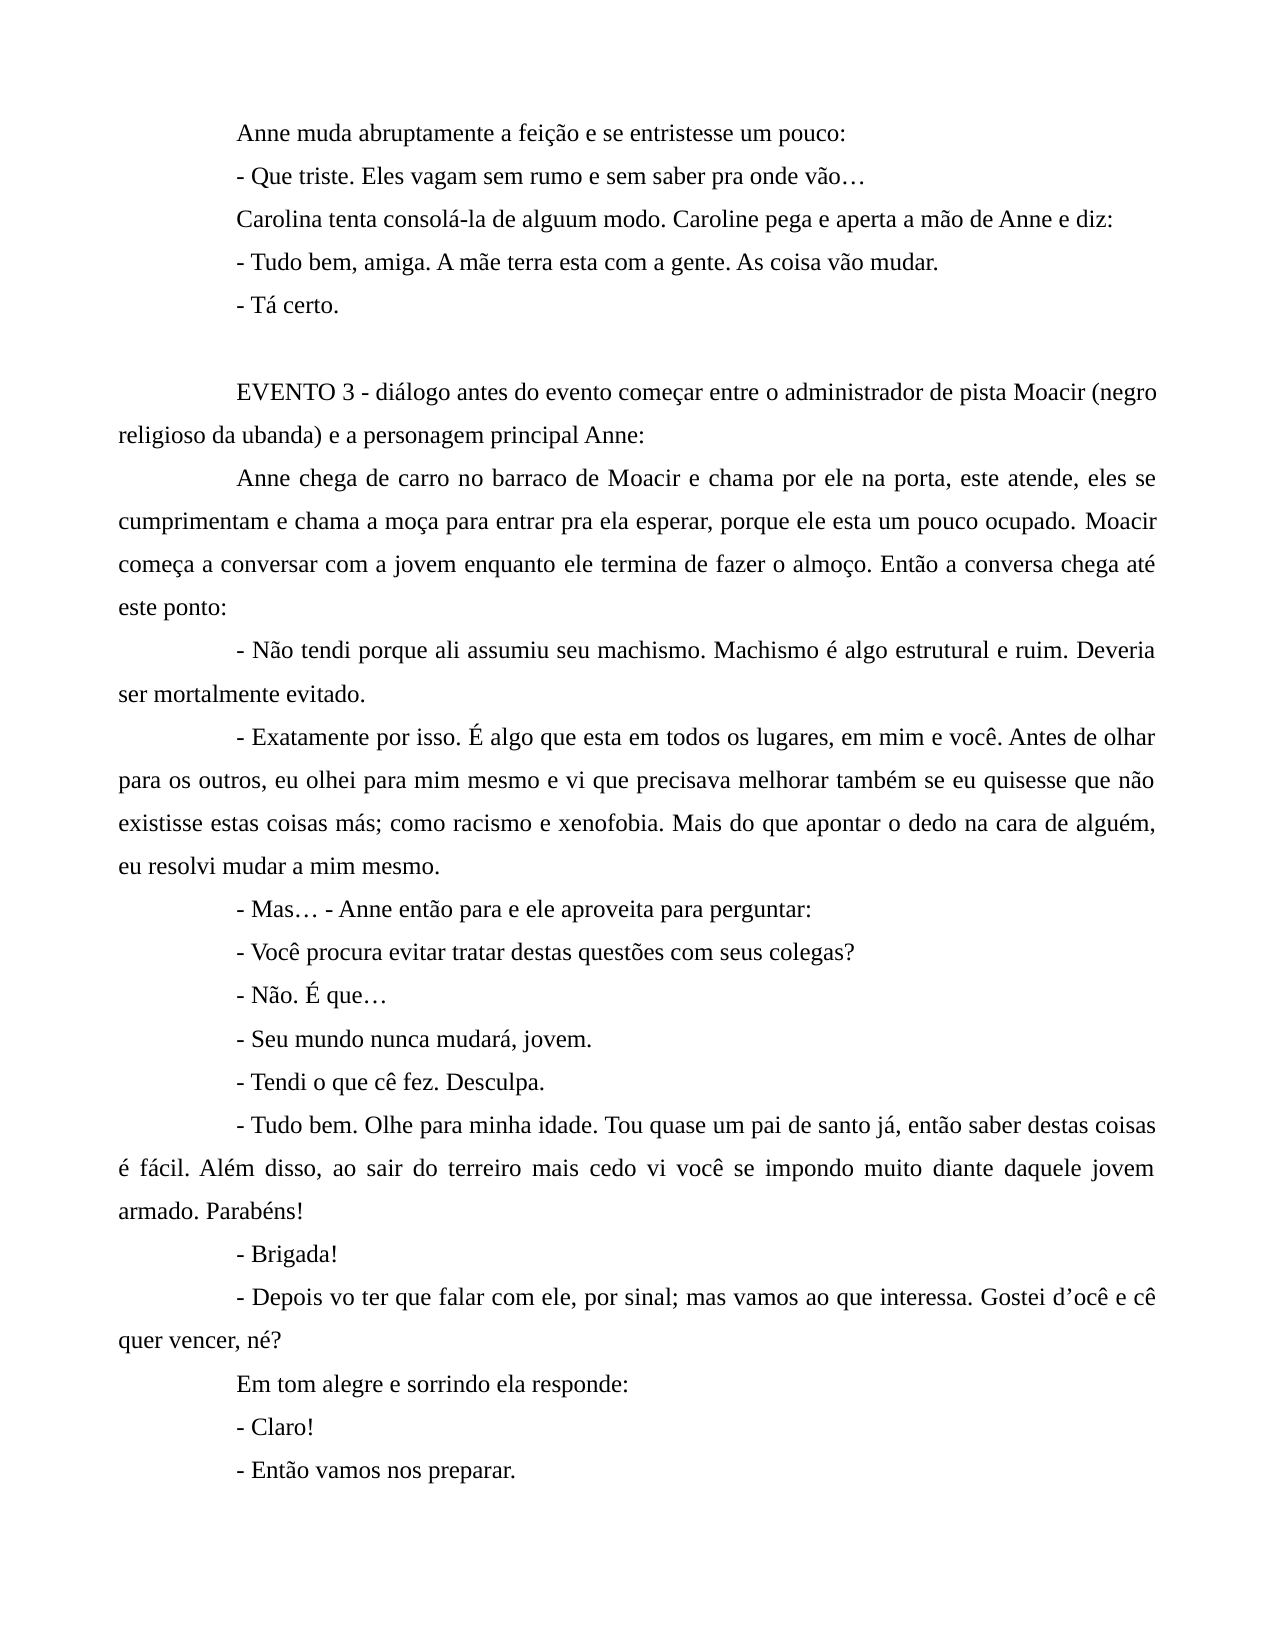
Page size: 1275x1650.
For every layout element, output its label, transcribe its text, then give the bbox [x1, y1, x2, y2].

text - Não tendi porque ali assumiu seu machismo. Machismo é algo estrutural e ruim. Deveria ser mortalmente evitado. [118, 636, 1157, 707]
text - Mas… - Anne então para e ele aproveita para perguntar: [118, 894, 1157, 923]
text - Brigada! [118, 1239, 1157, 1268]
text - Tá certo. [118, 291, 1157, 319]
text - Não. É que… [118, 981, 1157, 1009]
text - Exatamente por isso. É algo que esta em todos os lugares, em mim e você. Antes de olhar para os outros, eu olhei para mim mesmo e vi que precisava melhorar também se eu quisesse que não existisse estas coisas más; como racismo e xenofobia. Mais do que apontar o dedo na cara de alguém, eu resolvi mudar a mim mesmo. [118, 722, 1157, 880]
text - Seu mundo nunca mudará, jovem. [118, 1024, 1157, 1052]
text Carolina tenta consolá-la de alguum modo. Caroline pega e aperta a mão de Anne e diz: [118, 204, 1157, 233]
text Anne muda abruptamente a feição e se entristesse um pouco: [118, 118, 1157, 147]
text Em tom alegre e sorrindo ela responde: [118, 1369, 1157, 1397]
text - Tendi o que cê fez. Desculpa. [118, 1067, 1157, 1096]
text - Você procura evitar tratar destas questões com seus colegas? [118, 937, 1157, 966]
text - Claro! [118, 1412, 1157, 1441]
text - Tudo bem, amiga. A mãe terra esta com a gente. As coisa vão mudar. [118, 247, 1157, 276]
text - Depois vo ter que falar com ele, por sinal; mas vamos ao que interessa. Gostei d’ocê e cê quer vencer, né? [118, 1282, 1157, 1354]
text EVENTO 3 - diálogo antes do evento começar entre o administrador de pista Moacir (negro religioso da ubanda) e a personagem principal Anne: [118, 377, 1157, 449]
text - Que triste. Eles vagam sem rumo e sem saber pra onde vão… [118, 161, 1157, 190]
text - Então vamos nos preparar. [118, 1455, 1157, 1484]
text - Tudo bem. Olhe para minha idade. Tou quase um pai de santo já, então saber destas coisas é fácil. Além disso, ao sair do terreiro mais cedo vi você se impondo muito diante daquele jovem armado. Parabéns! [118, 1110, 1157, 1225]
text Anne chega de carro no barraco de Moacir e chama por ele na porta, este atende, eles se cumprimentam e chama a moça para entrar pra ela esperar, porque ele esta um pouco ocupado. Moacir começa a conversar com a jovem enquanto ele termina de fazer o almoço. Então a conversa chega até este ponto: [118, 463, 1157, 621]
